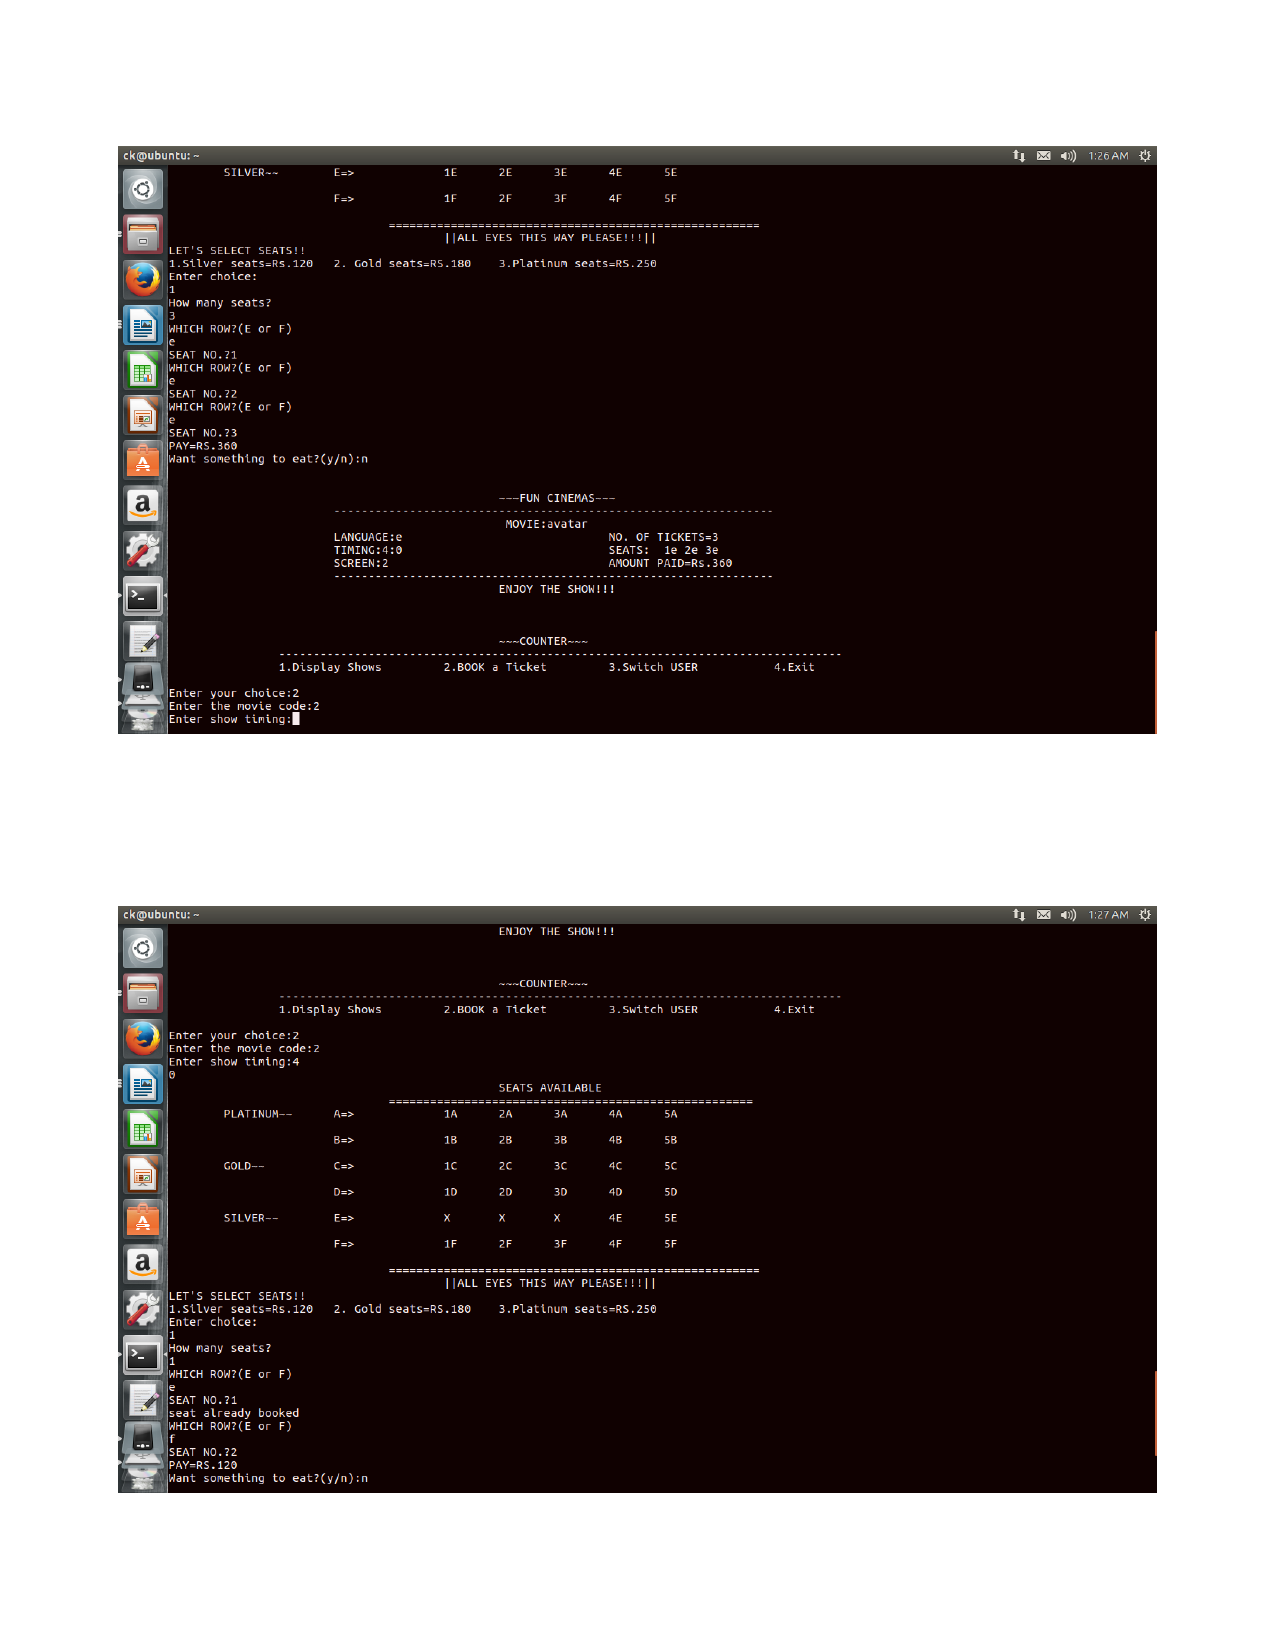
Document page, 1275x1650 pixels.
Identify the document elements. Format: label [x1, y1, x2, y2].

picture [118, 146, 1157, 734]
picture [118, 906, 1157, 1493]
